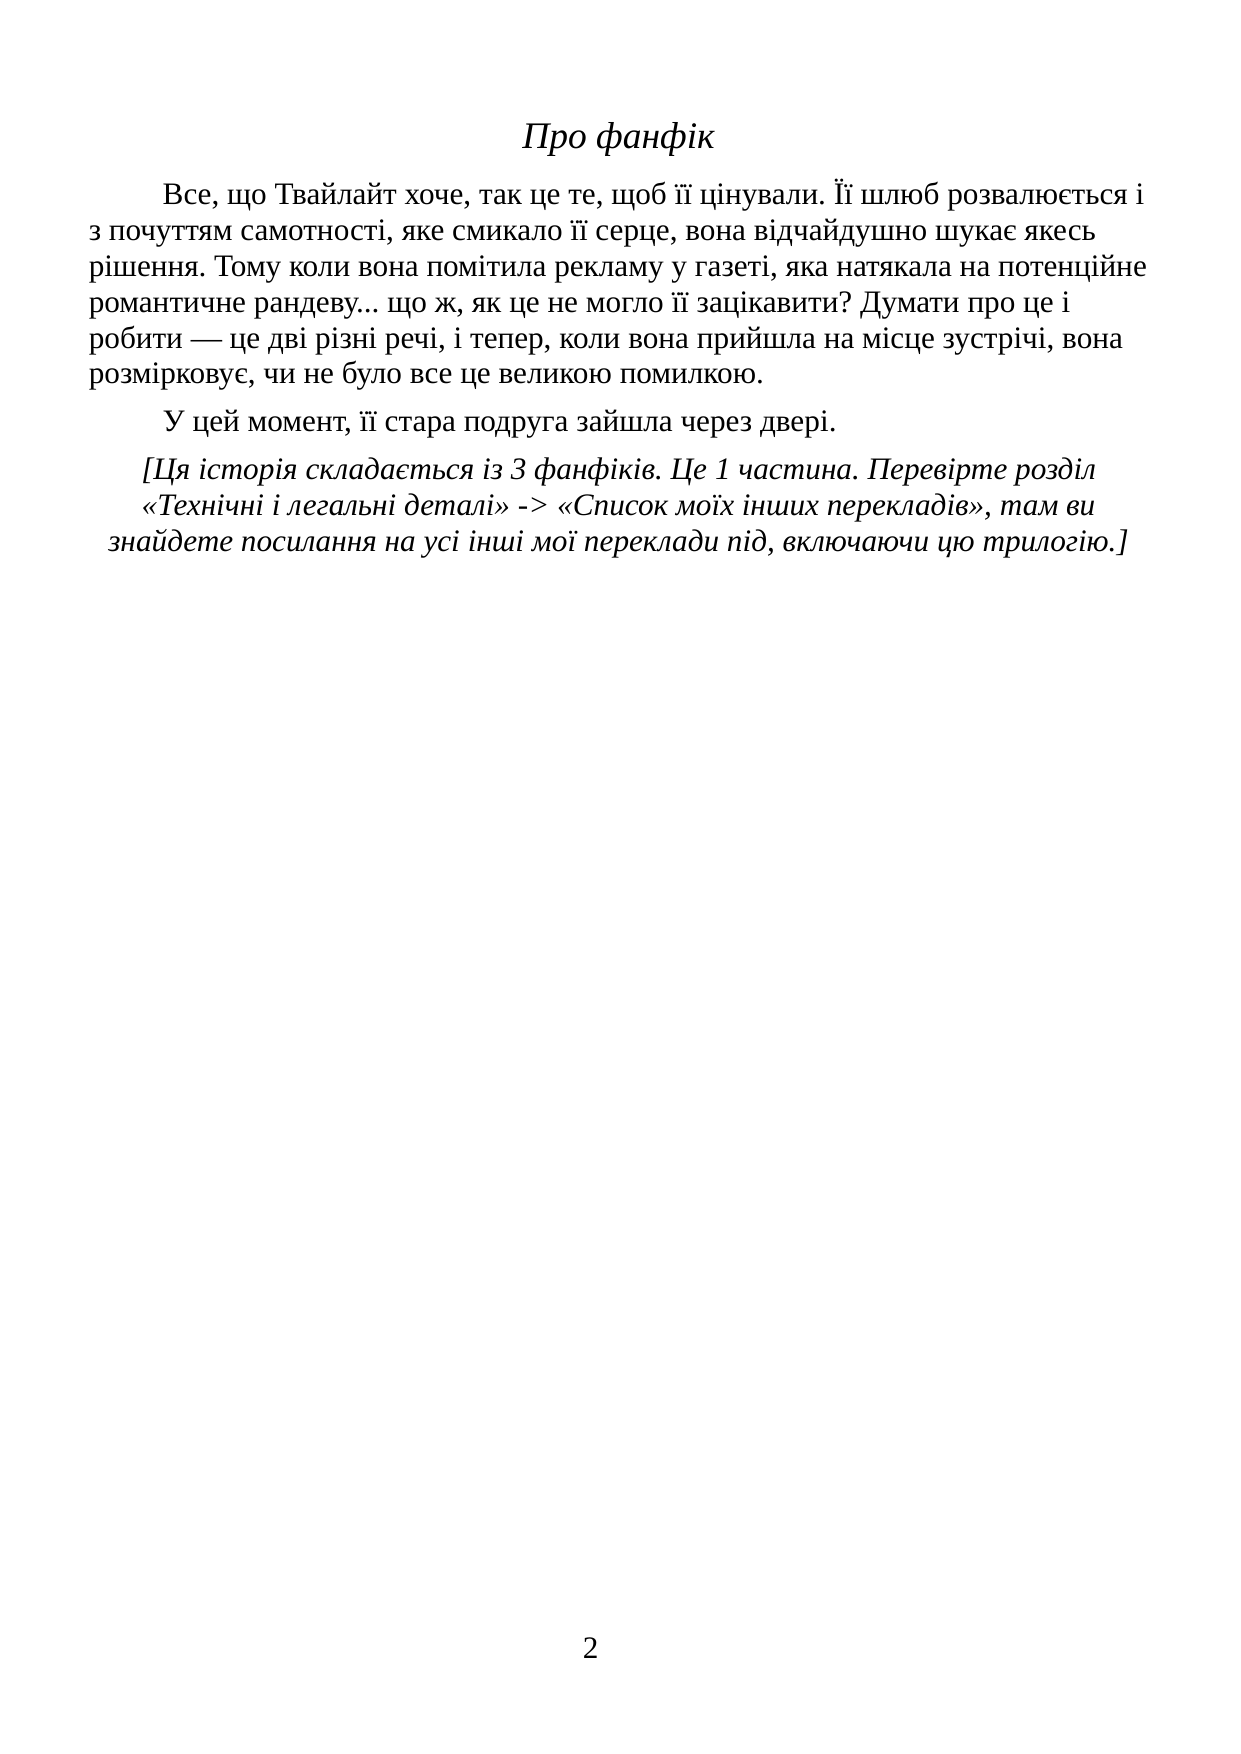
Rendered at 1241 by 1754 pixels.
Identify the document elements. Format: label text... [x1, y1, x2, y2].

subtitle Про фанфік [88, 113, 1152, 157]
text Все, що Твайлайт хоче, так це те, щоб її цінували. Її шлюб розвалюється і з почуттям самотності, яке смикало її серце, вона відчайдушно шукає якесь рішення. Тому коли вона помітила рекламу у газеті, яка натякала на потенційне романтичне рандеву... що ж, як це не могло її зацікавити? Думати про це і робити — це дві різні речі, і тепер, коли вона прийшла на місце зустрічі, вона розмірковує, чи не було все це великою помилкою. [88, 175, 1152, 391]
text [Ця історія складається із 3 фанфіків. Це 1 частина. Перевірте розділ «Технічні і легальні деталі» -> «Список моїх інших перекладів», там ви знайдете посилання на усі інші мої переклади під, включаючи цю трилогію.] [88, 450, 1152, 558]
text У цей момент, її стара подруга зайшла через двері. [88, 403, 1152, 438]
